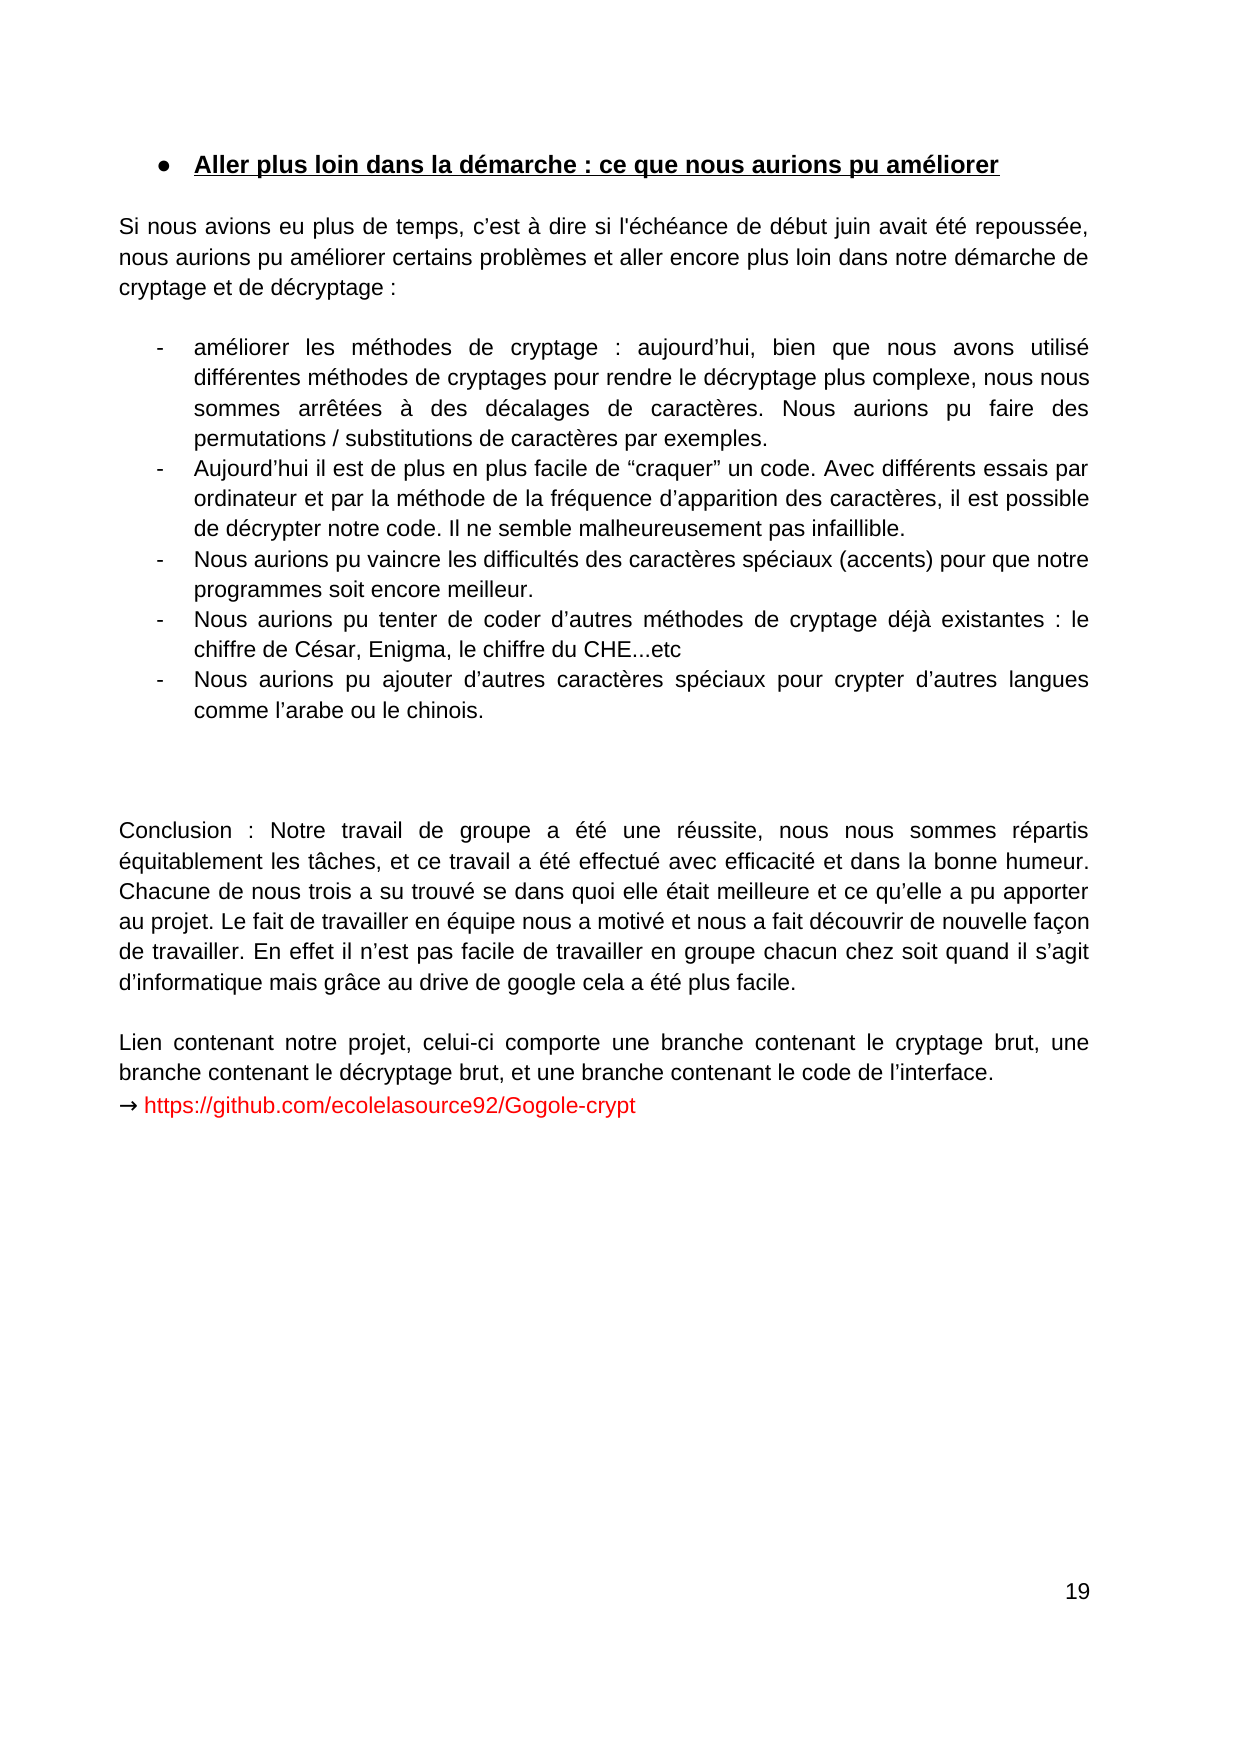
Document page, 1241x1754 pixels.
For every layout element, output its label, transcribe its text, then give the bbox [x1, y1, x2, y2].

text → https://github.com/ecolelasource92/Gogole-crypt [119, 1089, 1090, 1121]
text Conclusion : Notre travail de groupe a été une réussite, nous nous sommes répartis équitablement les tâches, et ce travail a été effectué avec efficacité et dans la bonne humeur. Chacune de nous trois a su trouvé se dans quoi elle était meilleure et ce qu’elle a pu apporter au projet. Le fait de travailler en équipe nous a motivé et nous a fait découvrir de nouvelle façon de travailler. En effet il n’est pas facile de travailler en groupe chacun chez soit quand il s’agit d’informatique mais grâce au drive de google cela a été plus facile. [119, 817, 1090, 995]
list Nous aurions pu tenter de coder d’autres méthodes de cryptage déjà existantes : le chiffre de César, Enigma, le chiffre du CHE...etc [156, 606, 1090, 662]
list Aujourd’hui il est de plus en plus facile de “craquer” un code. Avec différents essais par ordinateur et par la méthode de la fréquence d’apparition des caractères, il est possible de décrypter notre code. Il ne semble malheureusement pas infaillible. [156, 455, 1090, 542]
list Nous aurions pu vaincre les difficultés des caractères spéciaux (accents) pour que notre programmes soit encore meilleur. [156, 546, 1090, 602]
list améliorer les méthodes de cryptage : aujourd’hui, bien que nous avons utilisé différentes méthodes de cryptages pour rendre le décryptage plus complexe, nous nous sommes arrêtées à des décalages de caractères. Nous aurions pu faire des permutations / substitutions de caractères par exemples. [156, 334, 1090, 451]
list Nous aurions pu ajouter d’autres caractères spéciaux pour crypter d’autres langues comme l’arabe ou le chinois. [156, 666, 1090, 723]
text Lien contenant notre projet, celui-ci comporte une branche contenant le cryptage brut, une branche contenant le décryptage brut, et une branche contenant le code de l’interface. [119, 1029, 1090, 1085]
text Si nous avions eu plus de temps, c’est à dire si l'échéance de début juin avait été repoussée, nous aurions pu améliorer certains problèmes et aller encore plus loin dans notre démarche de cryptage et de décryptage : [119, 213, 1090, 300]
list Aller plus loin dans la démarche : ce que nous aurions pu améliorer [156, 150, 1090, 179]
